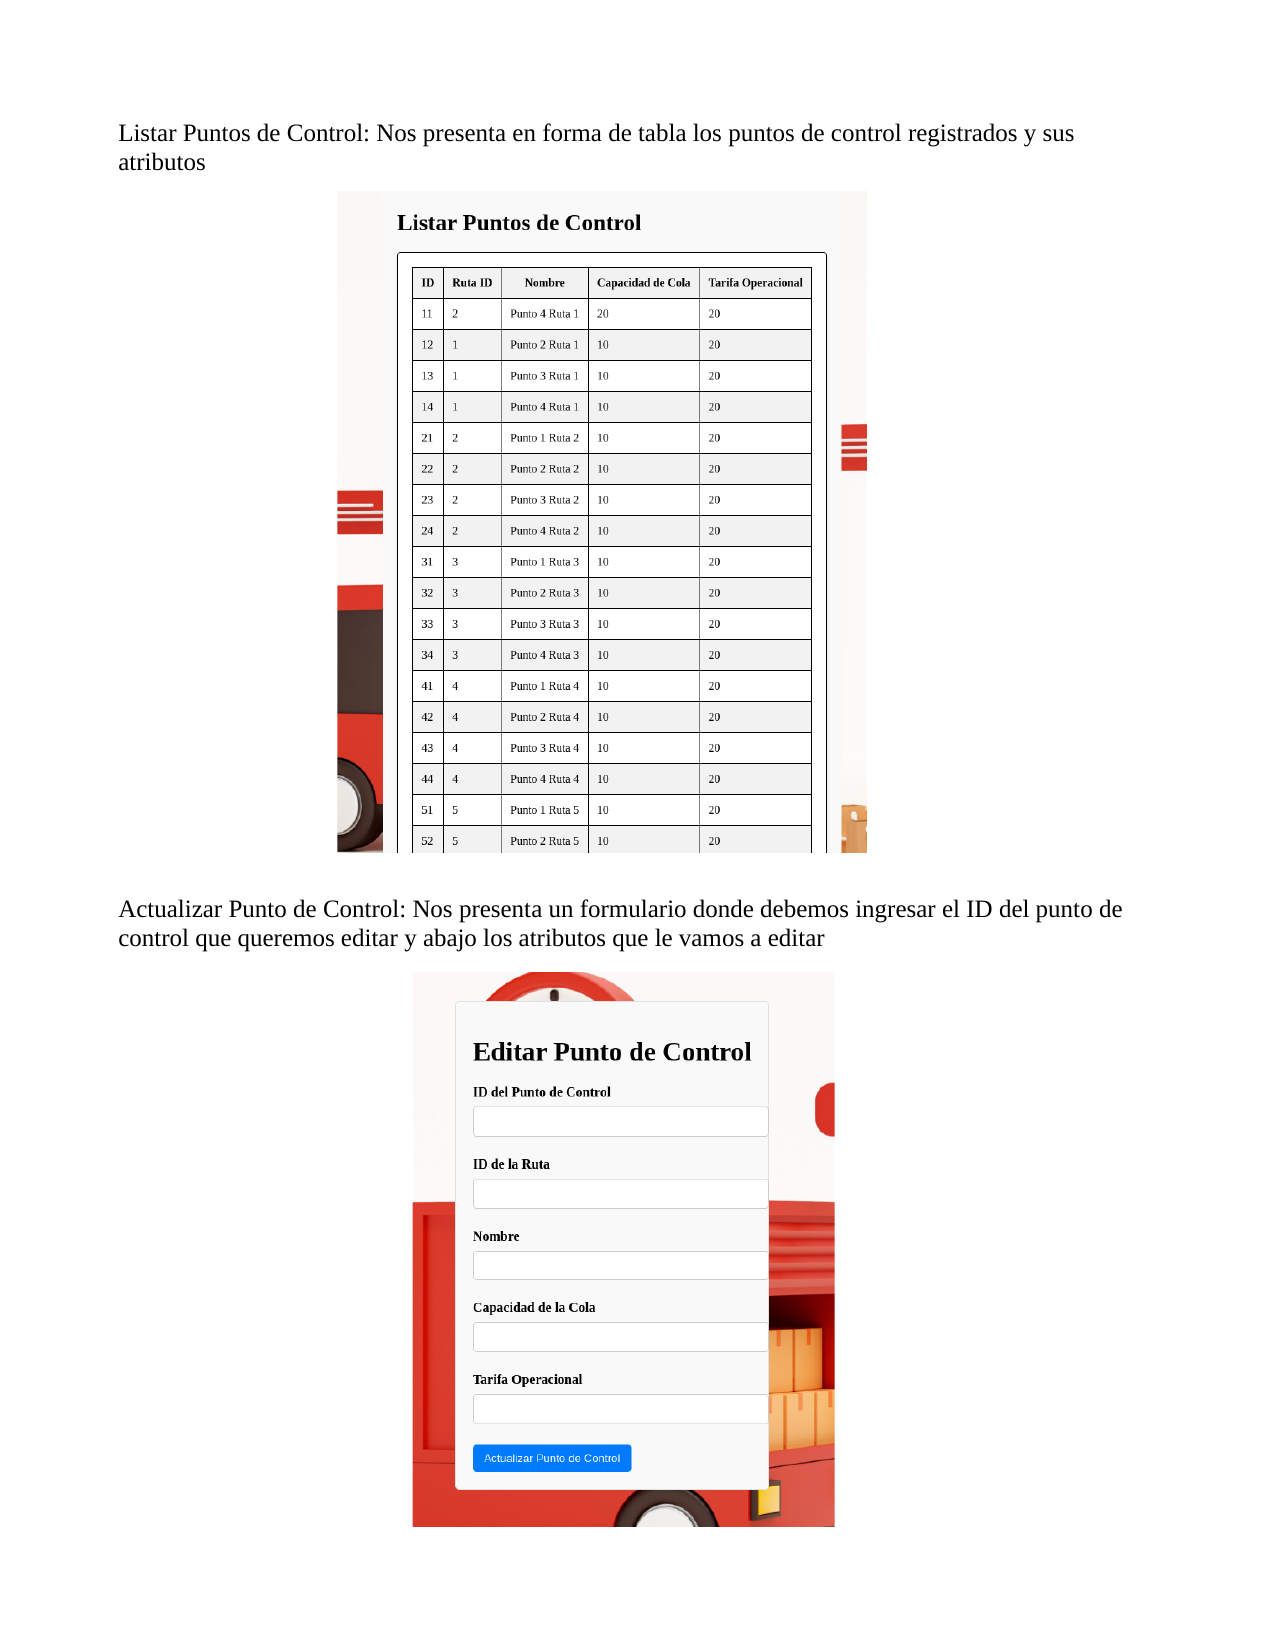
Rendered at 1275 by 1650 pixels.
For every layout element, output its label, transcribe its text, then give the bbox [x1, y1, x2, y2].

picture [337, 191, 867, 853]
text Listar Puntos de Control: Nos presenta en forma de tabla los puntos de control registrados y sus atributos [118, 118, 1157, 176]
picture [412, 972, 835, 1527]
text Actualizar Punto de Control: Nos presenta un formulario donde debemos ingresar el ID del punto de control que queremos editar y abajo los atributos que le vamos a editar [118, 894, 1157, 952]
